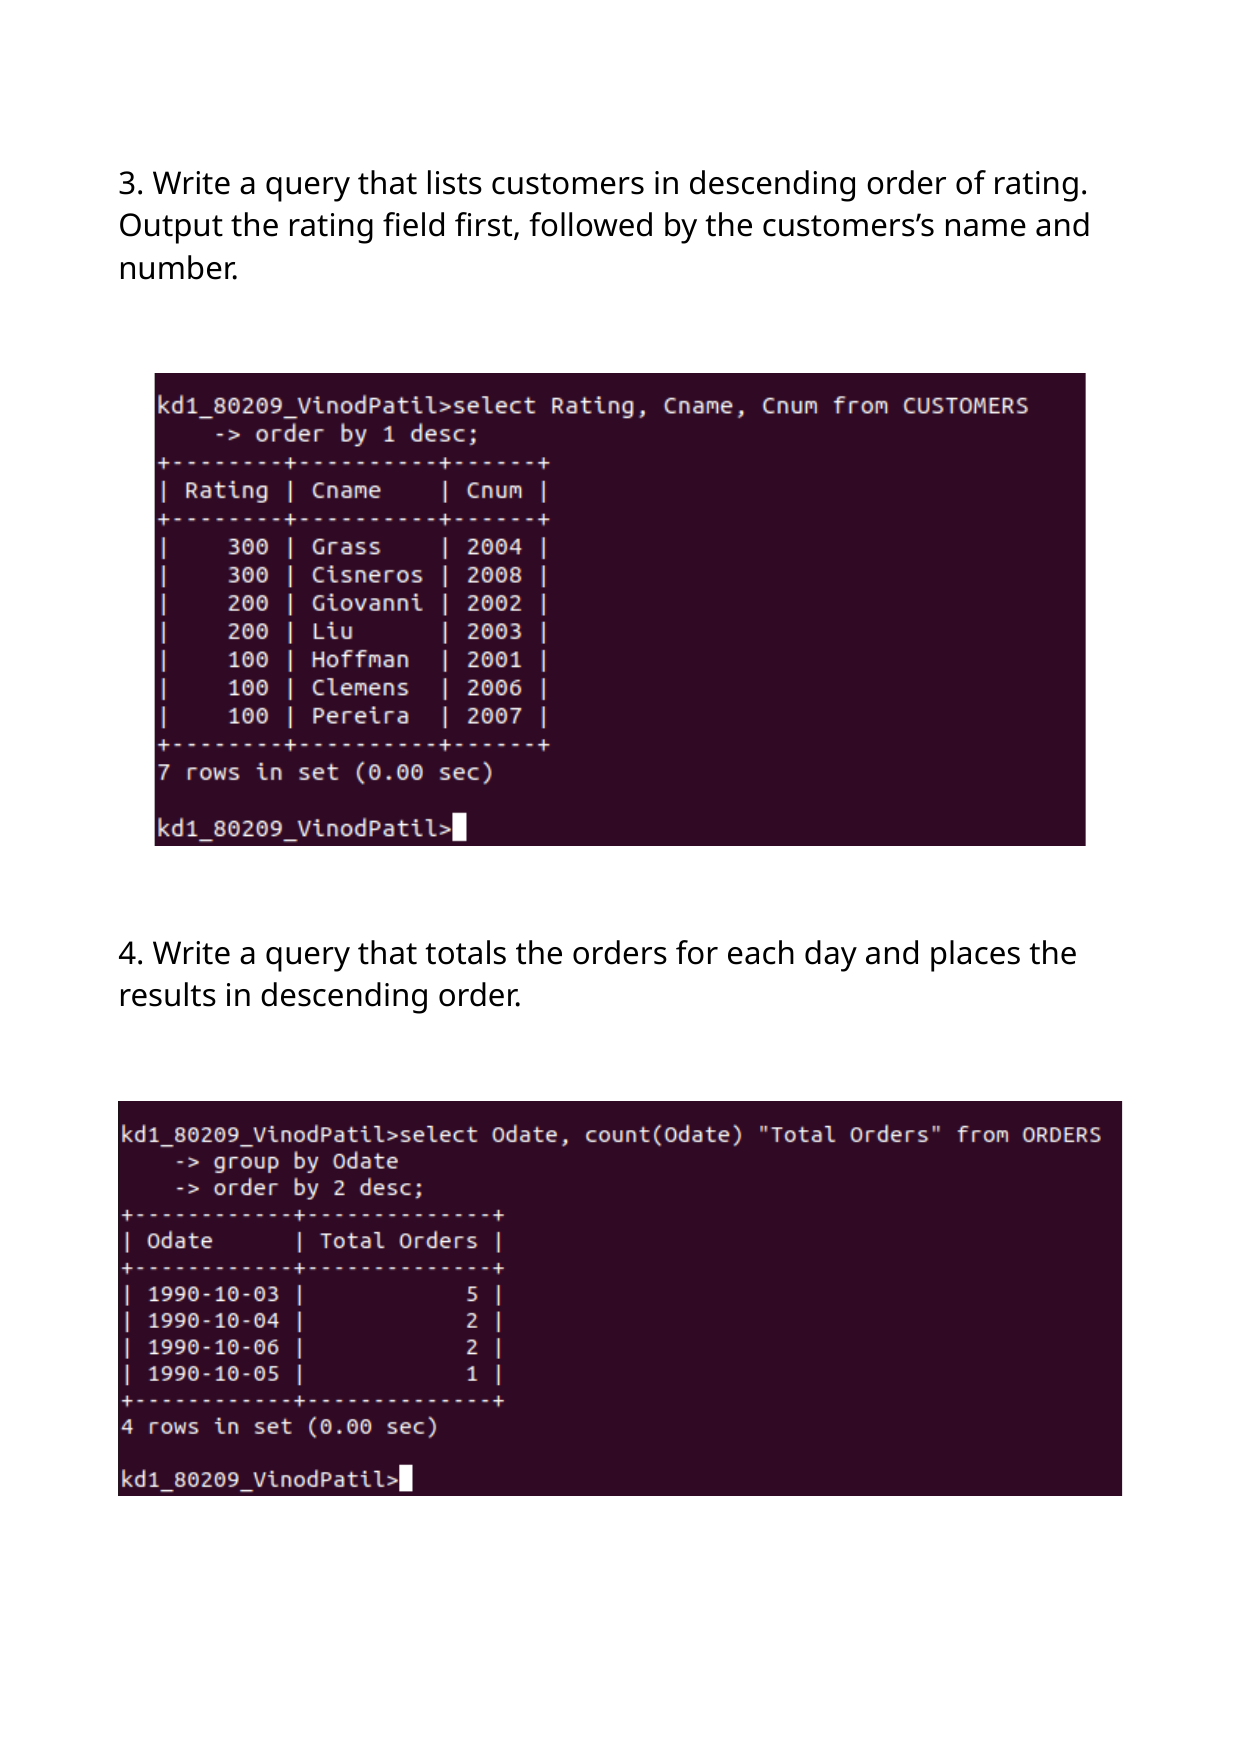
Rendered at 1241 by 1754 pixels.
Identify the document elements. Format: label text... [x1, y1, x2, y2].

text 4. Write a query that totals the orders for each day and places the results in descending order. [118, 931, 1122, 1016]
picture [154, 373, 1086, 846]
text 3. Write a query that lists customers in descending order of rating. Output the rating field first, followed by the customers’s name and number. [118, 161, 1122, 288]
picture [118, 1101, 1123, 1496]
